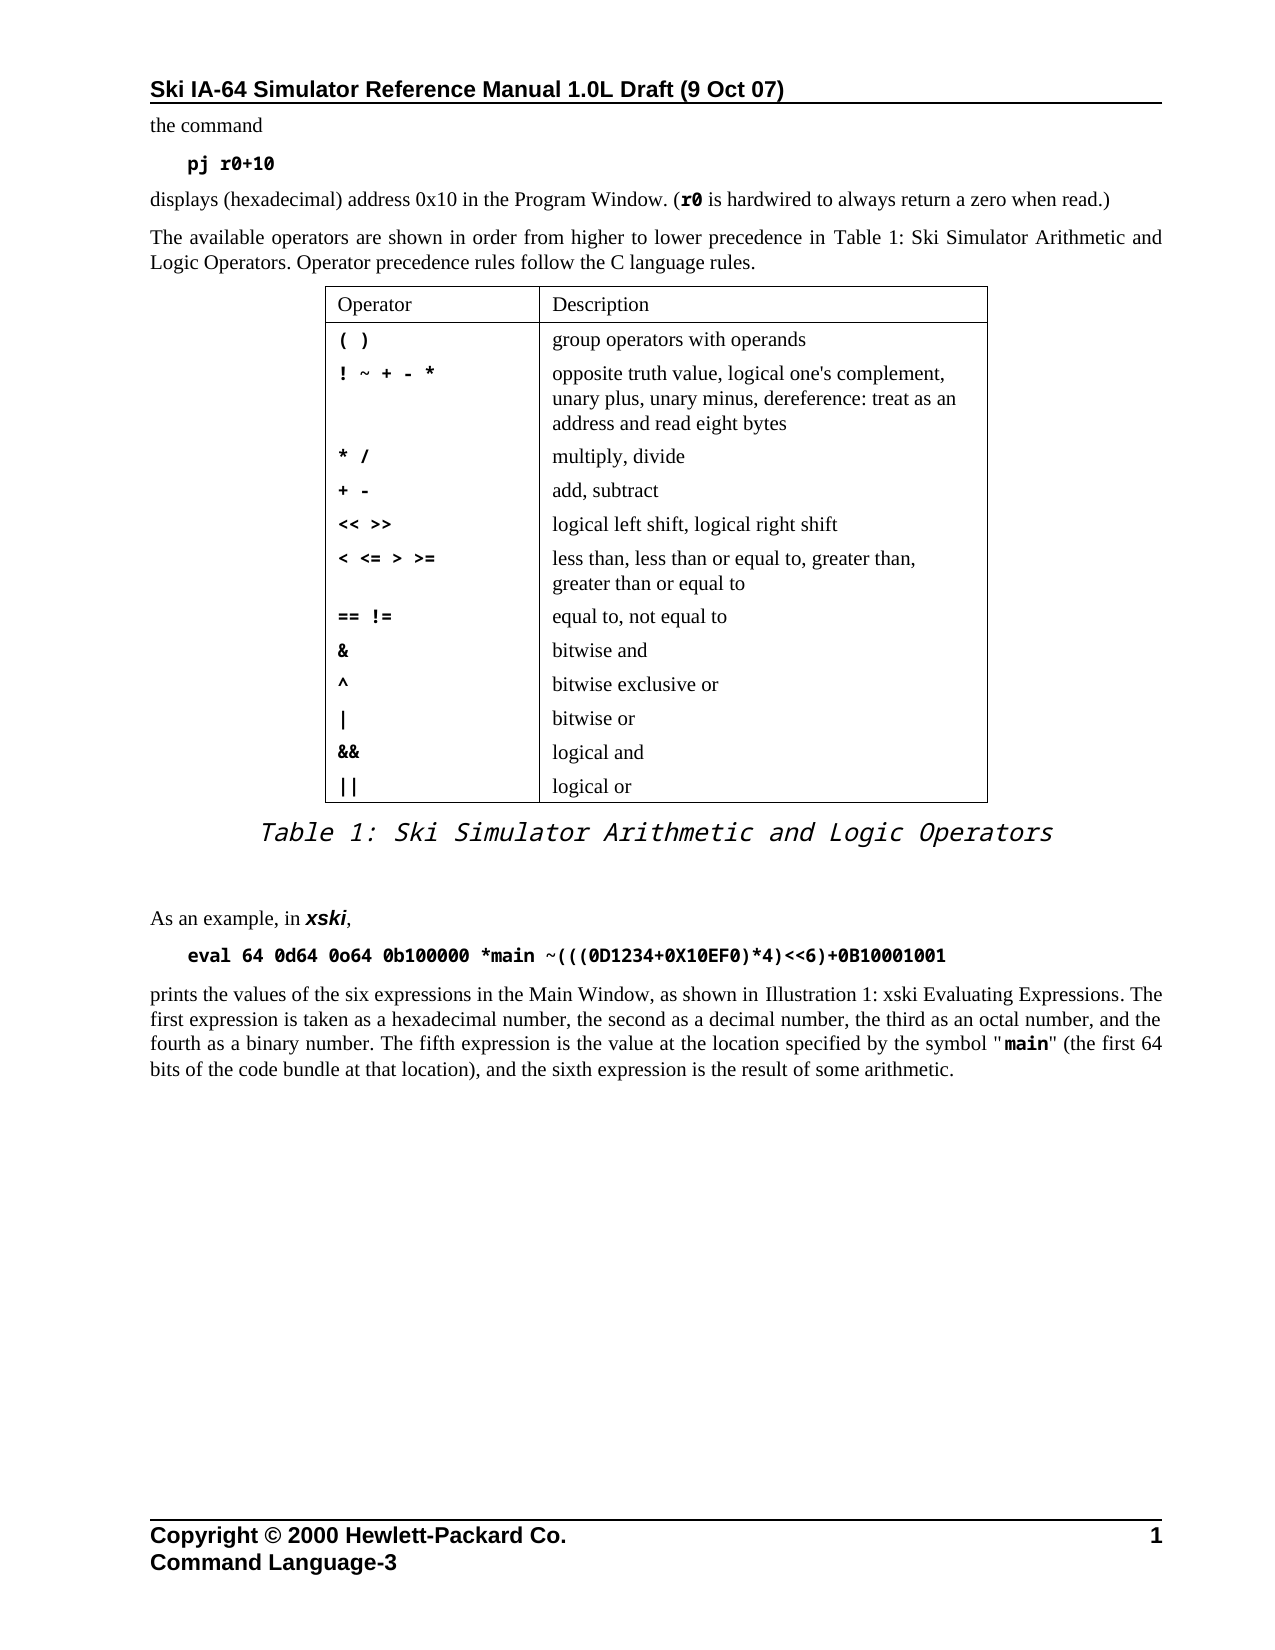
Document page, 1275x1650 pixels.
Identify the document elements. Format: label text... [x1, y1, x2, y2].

table_cell + - [326, 473, 539, 507]
table_cell opposite truth value, logical one's complement, unary plus, unary minus, dereference: treat as an address and read eight bytes [540, 356, 987, 439]
table_cell < <= > >= [326, 541, 539, 599]
table_cell | [326, 701, 539, 734]
text the command [150, 112, 1162, 137]
list eval 64 0d64 0o64 0b100000 *main ~(((0D1234+0X10EF0)*4)<<6)+0B10001001 [187, 943, 1162, 968]
list pj r0+10 [187, 150, 1162, 176]
text displays (hexadecimal) address 0x10 in the Program Window. (r0 is hardwired to always return a zero when read.) [150, 186, 1162, 211]
table_cell group operators with operands [540, 323, 987, 356]
text Table 1: Ski Simulator Arithmetic and Logic Operators [150, 815, 1162, 849]
table_cell ! ~ + - * [326, 356, 539, 439]
table_cell ( ) [326, 323, 539, 356]
table_cell equal to, not equal to [540, 599, 987, 633]
table_cell logical or [540, 769, 987, 802]
table_cell == != [326, 599, 539, 633]
table_header Operator [326, 287, 539, 322]
text The available operators are shown in order from higher to lower precedence in Table 1: Ski Simulator Arithmetic and Logic Operators. Operator precedence rules follow the C language rules. [150, 224, 1162, 274]
table_cell << >> [326, 507, 539, 541]
text As an example, in xski, [150, 905, 1162, 930]
table_cell bitwise or [540, 701, 987, 734]
table_cell bitwise and [540, 633, 987, 667]
text prints the values of the six expressions in the Main Window, as shown in Illustration 1: xski Evaluating Expressions. The first expression is taken as a hexadecimal number, the second as a decimal number, the third as an octal number, and the fourth as a binary number. The fifth expression is the value at the location specified by the symbol "main" (the first 64 bits of the code bundle at that location), and the sixth expression is the result of some arithmetic. [150, 981, 1162, 1081]
table_cell less than, less than or equal to, greater than, greater than or equal to [540, 541, 987, 599]
table_cell && [326, 735, 539, 768]
table_cell logical and [540, 735, 987, 768]
table_cell bitwise exclusive or [540, 667, 987, 701]
table_cell & [326, 633, 539, 667]
table_cell * / [326, 439, 539, 473]
table_cell multiply, divide [540, 439, 987, 473]
table_cell ^ [326, 667, 539, 701]
table_header Description [540, 287, 987, 322]
table_cell logical left shift, logical right shift [540, 507, 987, 541]
table_cell || [326, 769, 539, 802]
table_cell add, subtract [540, 473, 987, 507]
